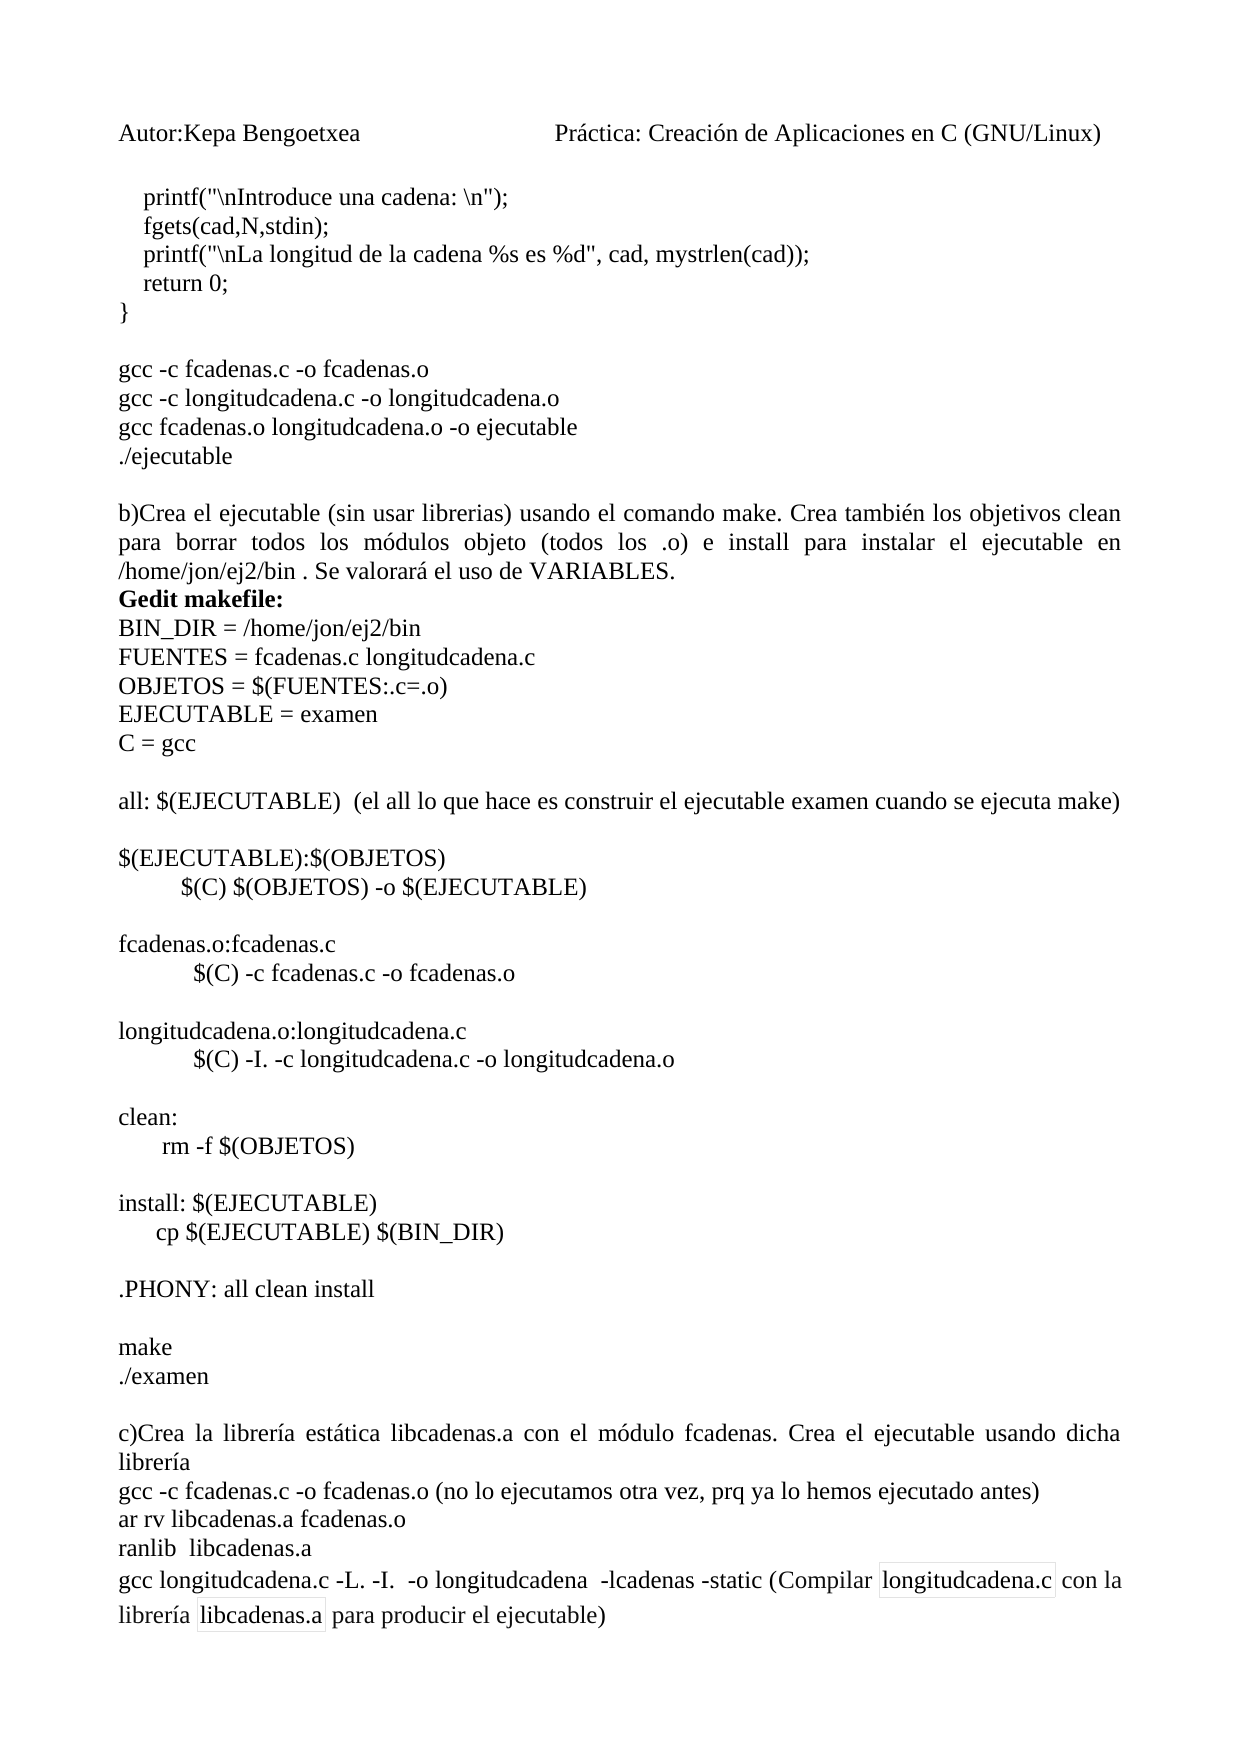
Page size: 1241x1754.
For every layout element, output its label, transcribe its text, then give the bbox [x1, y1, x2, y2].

text b)Crea el ejecutable (sin usar librerias) usando el comando make. Crea también los objetivos clean para borrar todos los módulos objeto (todos los .o) e install para instalar el ejecutable en /home/jon/ej2/bin . Se valorará el uso de VARIABLES. [118, 498, 1122, 584]
table_header printf("\nIntroduce una cadena: \n"); fgets(cad,N,stdin); printf("\nLa longitud de la cadena %s es %d", cad, mystrlen(cad)); return 0; } gcc -c fcadenas.c -o fcadenas.o gcc -c longitudcadena.c -o longitudcadena.o gcc fcadenas.o longitudcadena.o -o ejecutable ./ejecutable [118, 182, 1122, 469]
table_header Gedit makefile: BIN_DIR = /home/jon/ej2/bin FUENTES = fcadenas.c longitudcadena.c OBJETOS = $(FUENTES:.c=.o) EJECUTABLE = examen C = gcc all: $(EJECUTABLE) (el all lo que hace es construir el ejecutable examen cuando se ejecuta make) $(EJECUTABLE):$(OBJETOS) $(C) $(OBJETOS) -o $(EJECUTABLE) fcadenas.o:fcadenas.c $(C) -c fcadenas.c -o fcadenas.o longitudcadena.o:longitudcadena.c $(C) -I. -c longitudcadena.c -o longitudcadena.o clean: rm -f $(OBJETOS) install: $(EJECUTABLE) cp $(EJECUTABLE) $(BIN_DIR) .PHONY: all clean install make ./examen [118, 585, 1122, 1389]
table_header gcc -c fcadenas.c -o fcadenas.o (no lo ejecutamos otra vez, prq ya lo hemos ejecutado antes) ar rv libcadenas.a fcadenas.o ranlib libcadenas.a gcc longitudcadena.c -L. -I. -o longitudcadena -lcadenas -static (Compilar longitudcadena.c con la librería libcadenas.a para producir el ejecutable) [118, 1476, 1122, 1632]
text c)Crea la librería estática libcadenas.a con el módulo fcadenas. Crea el ejecutable usando dicha librería [118, 1418, 1122, 1476]
